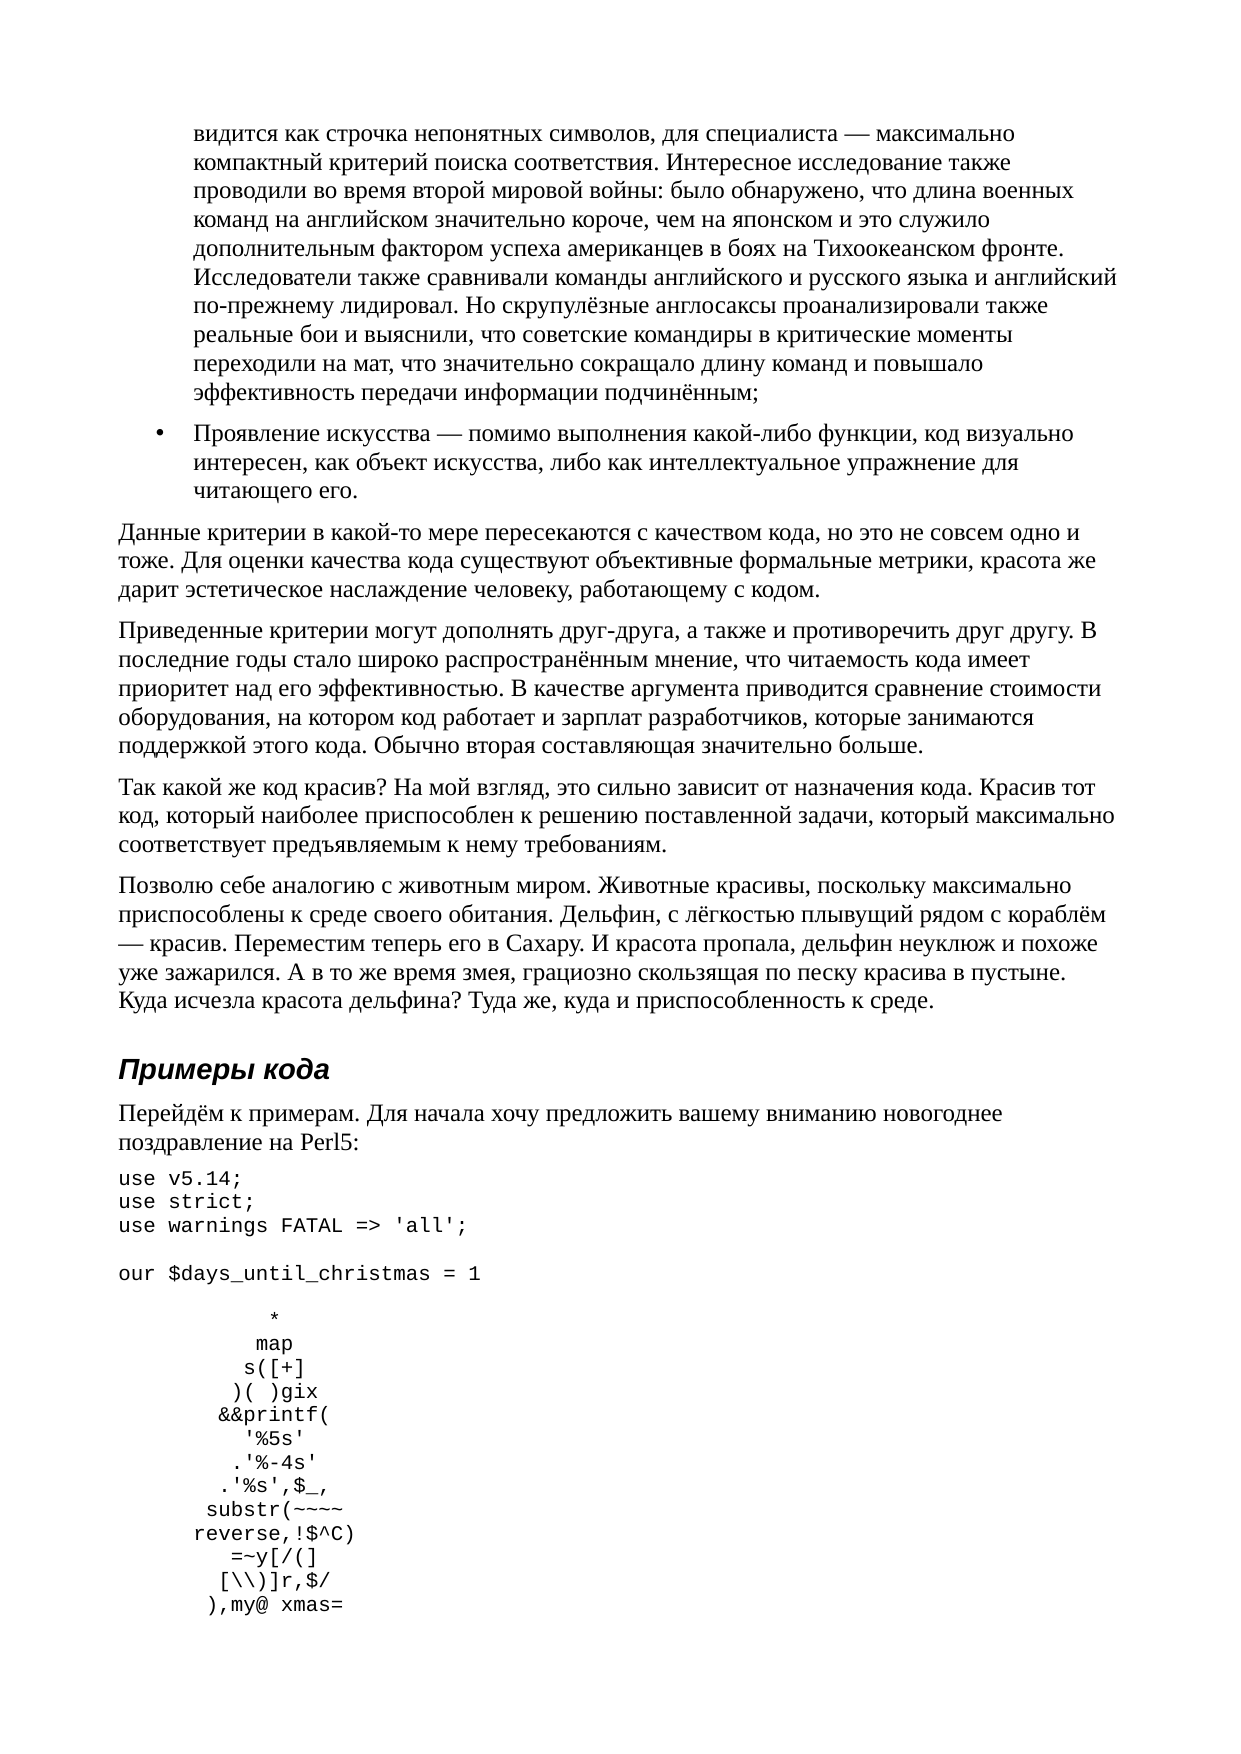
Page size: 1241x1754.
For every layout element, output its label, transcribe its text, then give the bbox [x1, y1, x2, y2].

text map [118, 1333, 1122, 1357]
text )( )gix [118, 1381, 1122, 1404]
text reverse,!$^C) [118, 1523, 1122, 1546]
text [\\)]r,$/ [118, 1570, 1122, 1593]
text Приведенные критерии могут дополнять друг-друга, а также и противоречить друг другу. В последние годы стало широко распространённым мнение, что читаемость кода имеет приоритет над его эффективностью. В качестве аргумента приводится сравнение стоимости оборудования, на котором код работает и зарплат разработчиков, которые занимаются поддержкой этого кода. Обычно вторая составляющая значительно больше. [118, 616, 1122, 759]
text .'%s',$_, [118, 1475, 1122, 1499]
text use warnings FATAL => 'all'; [118, 1215, 1122, 1239]
text substr(~~~~ [118, 1499, 1122, 1523]
subtitle Примеры кода [118, 1052, 1122, 1085]
list Проявление искусства — помимо выполнения какой-либо функции, код визуально интересен, как объект искусства, либо как интеллектуальное упражнение для читающего его. [156, 418, 1122, 504]
text our $days_until_christmas = 1 [118, 1262, 1122, 1286]
text '%5s' [118, 1428, 1122, 1452]
text =~y[/(] [118, 1546, 1122, 1570]
text ),my@ xmas= [118, 1593, 1122, 1617]
text Перейдём к примерам. Для начала хочу предложить вашему вниманию новогоднее поздравление на Perl5: [118, 1098, 1122, 1155]
text Данные критерии в какой-то мере пересекаются с качеством кода, но это не совсем одно и тоже. Для оценки качества кода существуют объективные формальные метрики, красота же дарит эстетическое наслаждение человеку, работающему с кодом. [118, 517, 1122, 603]
text s([+] [118, 1357, 1122, 1381]
text Так какой же код красив? На мой взгляд, это сильно зависит от назначения кода. Красив тот код, который наиболее приспособлен к решению поставленной задачи, который максимально соответствует предъявляемым к нему требованиям. [118, 772, 1122, 858]
text * [118, 1310, 1122, 1333]
text use strict; [118, 1192, 1122, 1215]
text Позволю себе аналогию с животным миром. Животные красивы, поскольку максимально приспособлены к среде своего обитания. Дельфин, с лёгкостью плывущий рядом с кораблём — красив. Переместим теперь его в Сахару. И красота пропала, дельфин неуклюж и похоже уже зажарился. А в то же время змея, грациозно скользящая по песку красива в пустыне. Куда исчезла красота дельфина? Туда же, куда и приспособленность к среде. [118, 871, 1122, 1014]
text &&printf( [118, 1404, 1122, 1428]
list видится как строчка непонятных символов, для специалиста — максимально компактный критерий поиска соответствия. Интересное исследование также проводили во время второй мировой войны: было обнаружено, что длина военных команд на английском значительно короче, чем на японском и это служило дополнительным фактором успеха американцев в боях на Тихоокеанском фронте. Исследователи также сравнивали команды английского и русского языка и английский по-прежнему лидировал. Но скрупулёзные англосаксы проанализировали также реальные бои и выяснили, что советские командиры в критические моменты переходили на мат, что значительно сокращало длину команд и повышало эффективность передачи информации подчинённым; [156, 118, 1122, 406]
text .'%-4s' [118, 1452, 1122, 1475]
text use v5.14; [118, 1168, 1122, 1192]
